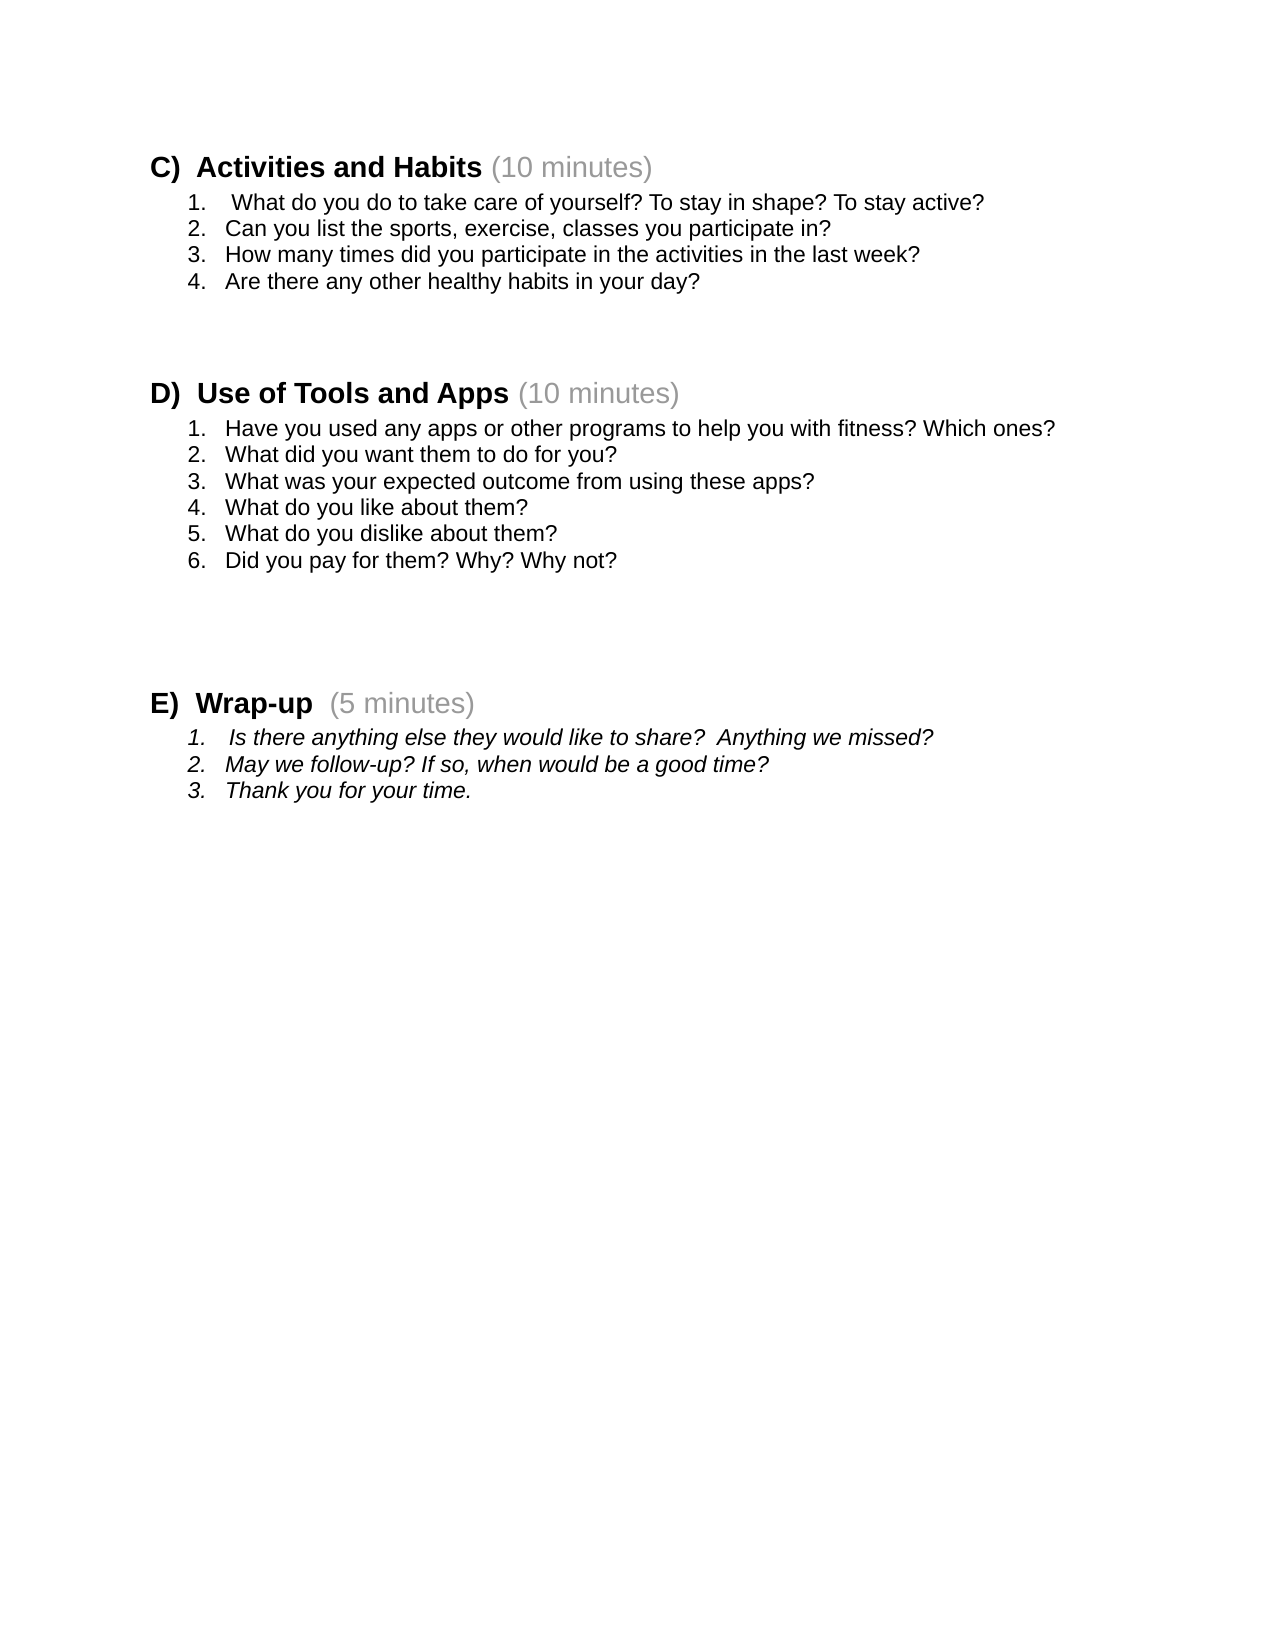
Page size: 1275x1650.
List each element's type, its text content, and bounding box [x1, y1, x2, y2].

list How many times did you participate in the activities in the last week? [187, 241, 1125, 268]
list Did you pay for them? Why? Why not? [187, 547, 1125, 573]
list May we follow-up? If so, when would be a good time? [187, 751, 1125, 777]
list Is there anything else they would like to share? Anything we missed? [187, 724, 1125, 751]
text D) Use of Tools and Apps (10 minutes) [150, 376, 1125, 410]
list What do you dislike about them? [187, 520, 1125, 547]
list What did you want them to do for you? [187, 441, 1125, 468]
text C) Activities and Habits (10 minutes) [150, 150, 1125, 183]
list Thank you for your time. [187, 777, 1125, 803]
list What do you like about them? [187, 494, 1125, 520]
list Are there any other healthy habits in your day? [187, 268, 1125, 294]
list Have you used any apps or other programs to help you with fitness? Which ones? [187, 415, 1125, 441]
list What do you do to take care of yourself? To stay in shape? To stay active? [187, 188, 1125, 215]
text E) Wrap-up (5 minutes) [150, 686, 1125, 719]
list What was your expected outcome from using these apps? [187, 468, 1125, 494]
list Can you list the sports, exercise, classes you participate in? [187, 215, 1125, 241]
